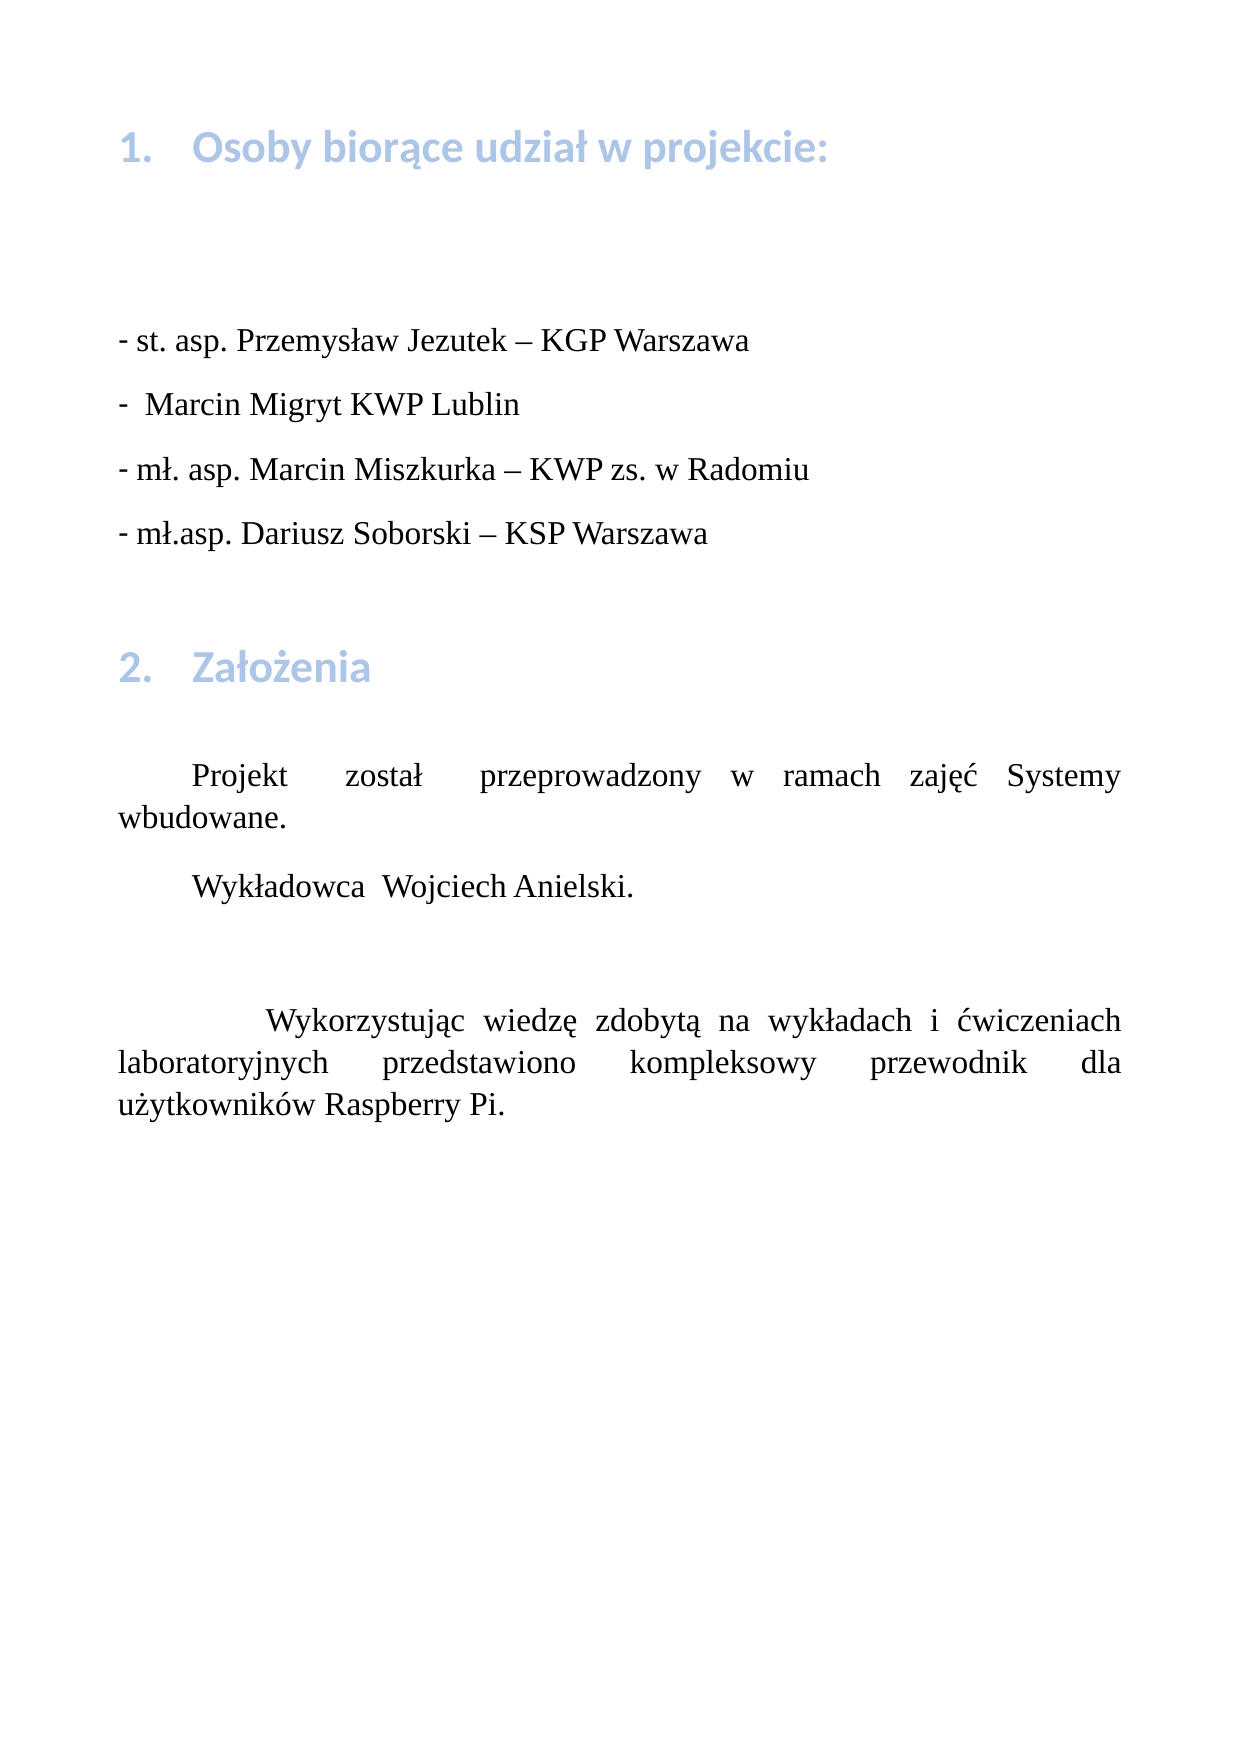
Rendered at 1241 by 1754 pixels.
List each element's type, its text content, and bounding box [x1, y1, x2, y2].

text Projekt został przeprowadzony w ramach zajęć Systemy wbudowane. [117, 755, 1122, 836]
list mł. asp. Marcin Miszkurka – KWP zs. w Radomiu [118, 447, 1122, 488]
subtitle Osoby biorące udział w projekcie: [118, 118, 1122, 174]
subtitle Założenia [118, 638, 1122, 694]
list st. asp. Przemysław Jezutek – KGP Warszawa [136, 319, 1122, 360]
list mł.asp. Dariusz Soborski – KSP Warszawa [136, 512, 1122, 552]
text Wykładowca Wojciech Anielski. [192, 866, 1122, 904]
list Marcin Migryt KWP Lublin [136, 383, 1122, 424]
text Wykorzystując wiedzę zdobytą na wykładach i ćwiczeniach laboratoryjnych przedstawiono kompleksowy przewodnik dla użytkowników Raspberry Pi. [117, 1000, 1122, 1122]
